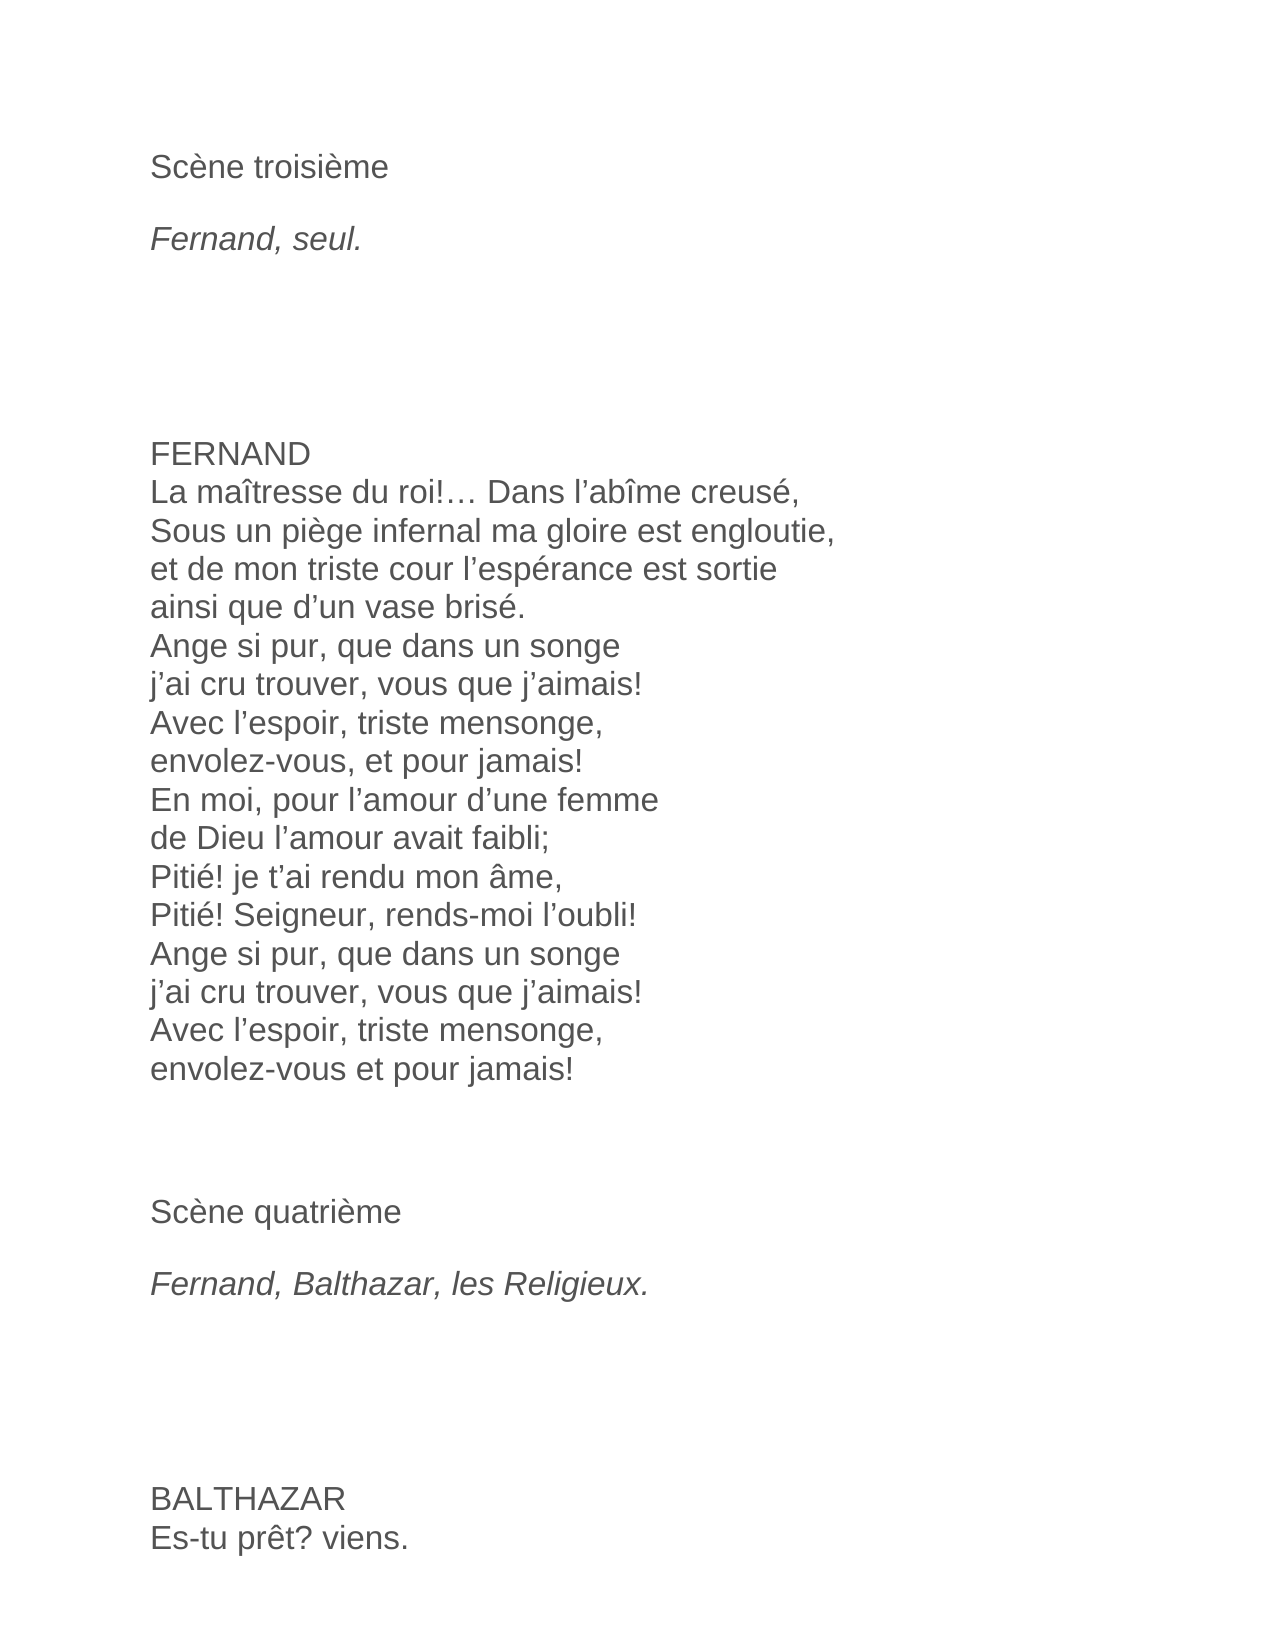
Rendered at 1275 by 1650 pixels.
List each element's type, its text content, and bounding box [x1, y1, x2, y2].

text BALTHAZAR Es-tu prêt? viens. [150, 1479, 1125, 1556]
text Scène troisième [150, 147, 1125, 185]
text Fernand, seul. [150, 218, 1125, 257]
text Fernand, Balthazar, les Religieux. [150, 1264, 1125, 1303]
text Scène quatrième [150, 1192, 1125, 1231]
text FERNAND La maîtresse du roi!… Dans l’abîme creusé, Sous un piège infernal ma gloire est engloutie, et de mon triste cour l’espérance est sortie ainsi que d’un vase brisé. Ange si pur, que dans un songe j’ai cru trouver, vous que j’aimais! Avec l’espoir, triste mensonge, envolez-vous, et pour jamais! En moi, pour l’amour d’une femme de Dieu l’amour avait faibli; Pitié! je t’ai rendu mon âme, Pitié! Seigneur, rends-moi l’oubli! Ange si pur, que dans un songe j’ai cru trouver, vous que j’aimais! Avec l’espoir, triste mensonge, envolez-vous et pour jamais! [150, 434, 1125, 1087]
